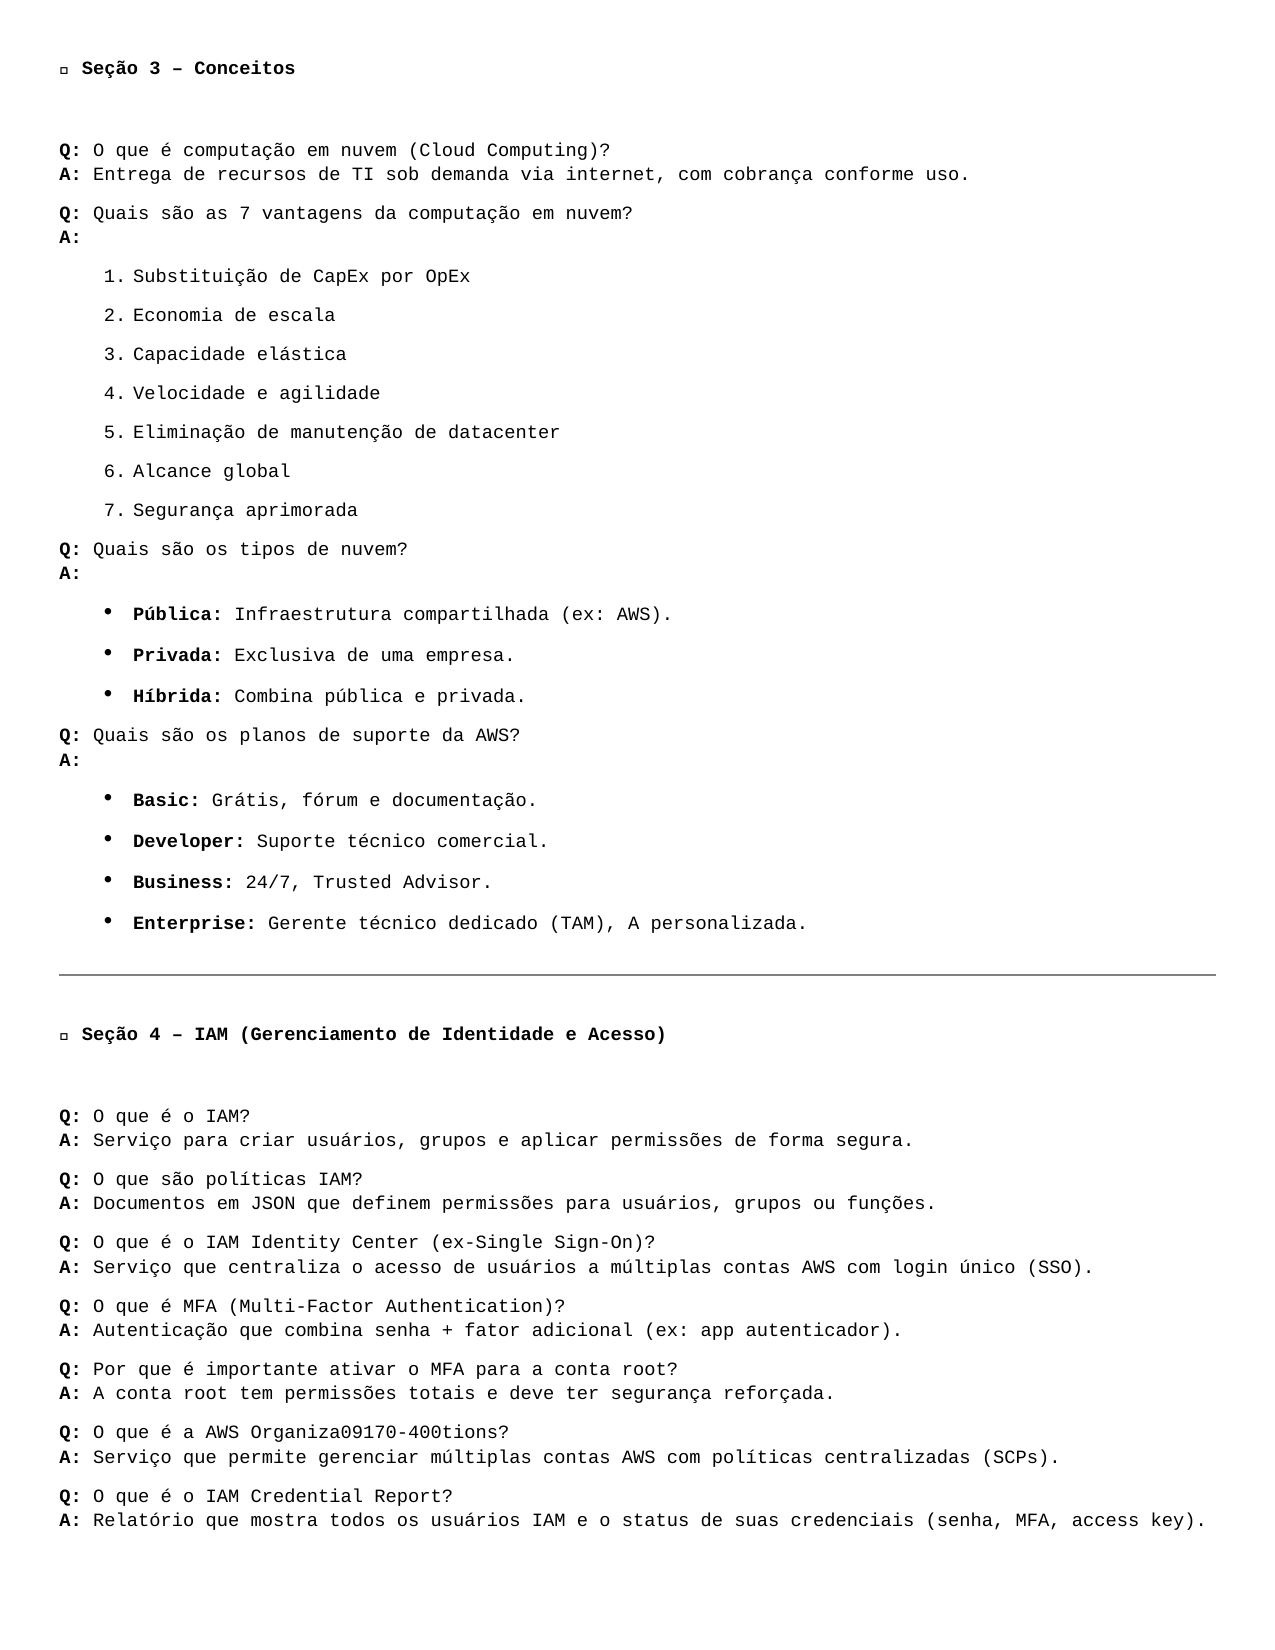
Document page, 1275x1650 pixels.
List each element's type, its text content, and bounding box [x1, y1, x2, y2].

list Segurança aprimorada [103, 501, 1216, 522]
list Capacidade elástica [103, 345, 1216, 366]
list Economia de escala [103, 306, 1216, 327]
text Q: O que é computação em nuvem (Cloud Computing)? A: Entrega de recursos de TI sob demanda via internet, com cobrança conforme uso. [59, 140, 1216, 186]
text Q: Quais são os tipos de nuvem? A: [59, 540, 1216, 585]
list Alcance global [103, 462, 1216, 483]
subtitle 🧠 Seção 4 – IAM (Gerenciamento de Identidade e Acesso) [59, 1025, 1216, 1046]
list Híbrida: Combina pública e privada. [103, 685, 1216, 708]
text Q: O que é MFA (Multi-Factor Authentication)? A: Autenticação que combina senha + fator adicional (ex: app autenticador). [59, 1296, 1216, 1342]
list Enterprise: Gerente técnico dedicado (TAM), A personalizada. [103, 912, 1216, 935]
list Velocidade e agilidade [103, 384, 1216, 405]
text Q: Quais são os planos de suporte da AWS? A: [59, 726, 1216, 772]
list Eliminação de manutenção de datacenter [103, 423, 1216, 444]
list Pública: Infraestrutura compartilhada (ex: AWS). [103, 603, 1216, 626]
list Basic: Grátis, fórum e documentação. [103, 789, 1216, 812]
subtitle 🧠 Seção 3 – Conceitos [59, 59, 1216, 80]
text Q: O que é o IAM Credential Report? A: Relatório que mostra todos os usuários IAM e o status de suas credenciais (senha, MFA, access key). [59, 1486, 1216, 1532]
text Q: O que são políticas IAM? A: Documentos em JSON que definem permissões para usuários, grupos ou funções. [59, 1170, 1216, 1215]
text Q: Por que é importante ativar o MFA para a conta root? A: A conta root tem permissões totais e deve ter segurança reforçada. [59, 1360, 1216, 1405]
list Privada: Exclusiva de uma empresa. [103, 644, 1216, 667]
list Developer: Suporte técnico comercial. [103, 830, 1216, 853]
text Q: O que é o IAM Identity Center (ex-Single Sign-On)? A: Serviço que centraliza o acesso de usuários a múltiplas contas AWS com login único (SSO). [59, 1233, 1216, 1279]
list Substituição de CapEx por OpEx [103, 267, 1216, 288]
text Q: Quais são as 7 vantagens da computação em nuvem? A: [59, 204, 1216, 249]
text Q: O que é o IAM? A: Serviço para criar usuários, grupos e aplicar permissões de forma segura. [59, 1106, 1216, 1152]
list Business: 24/7, Trusted Advisor. [103, 871, 1216, 894]
text Q: O que é a AWS Organiza09170-400tions? A: Serviço que permite gerenciar múltiplas contas AWS com políticas centralizadas (SCPs). [59, 1423, 1216, 1469]
